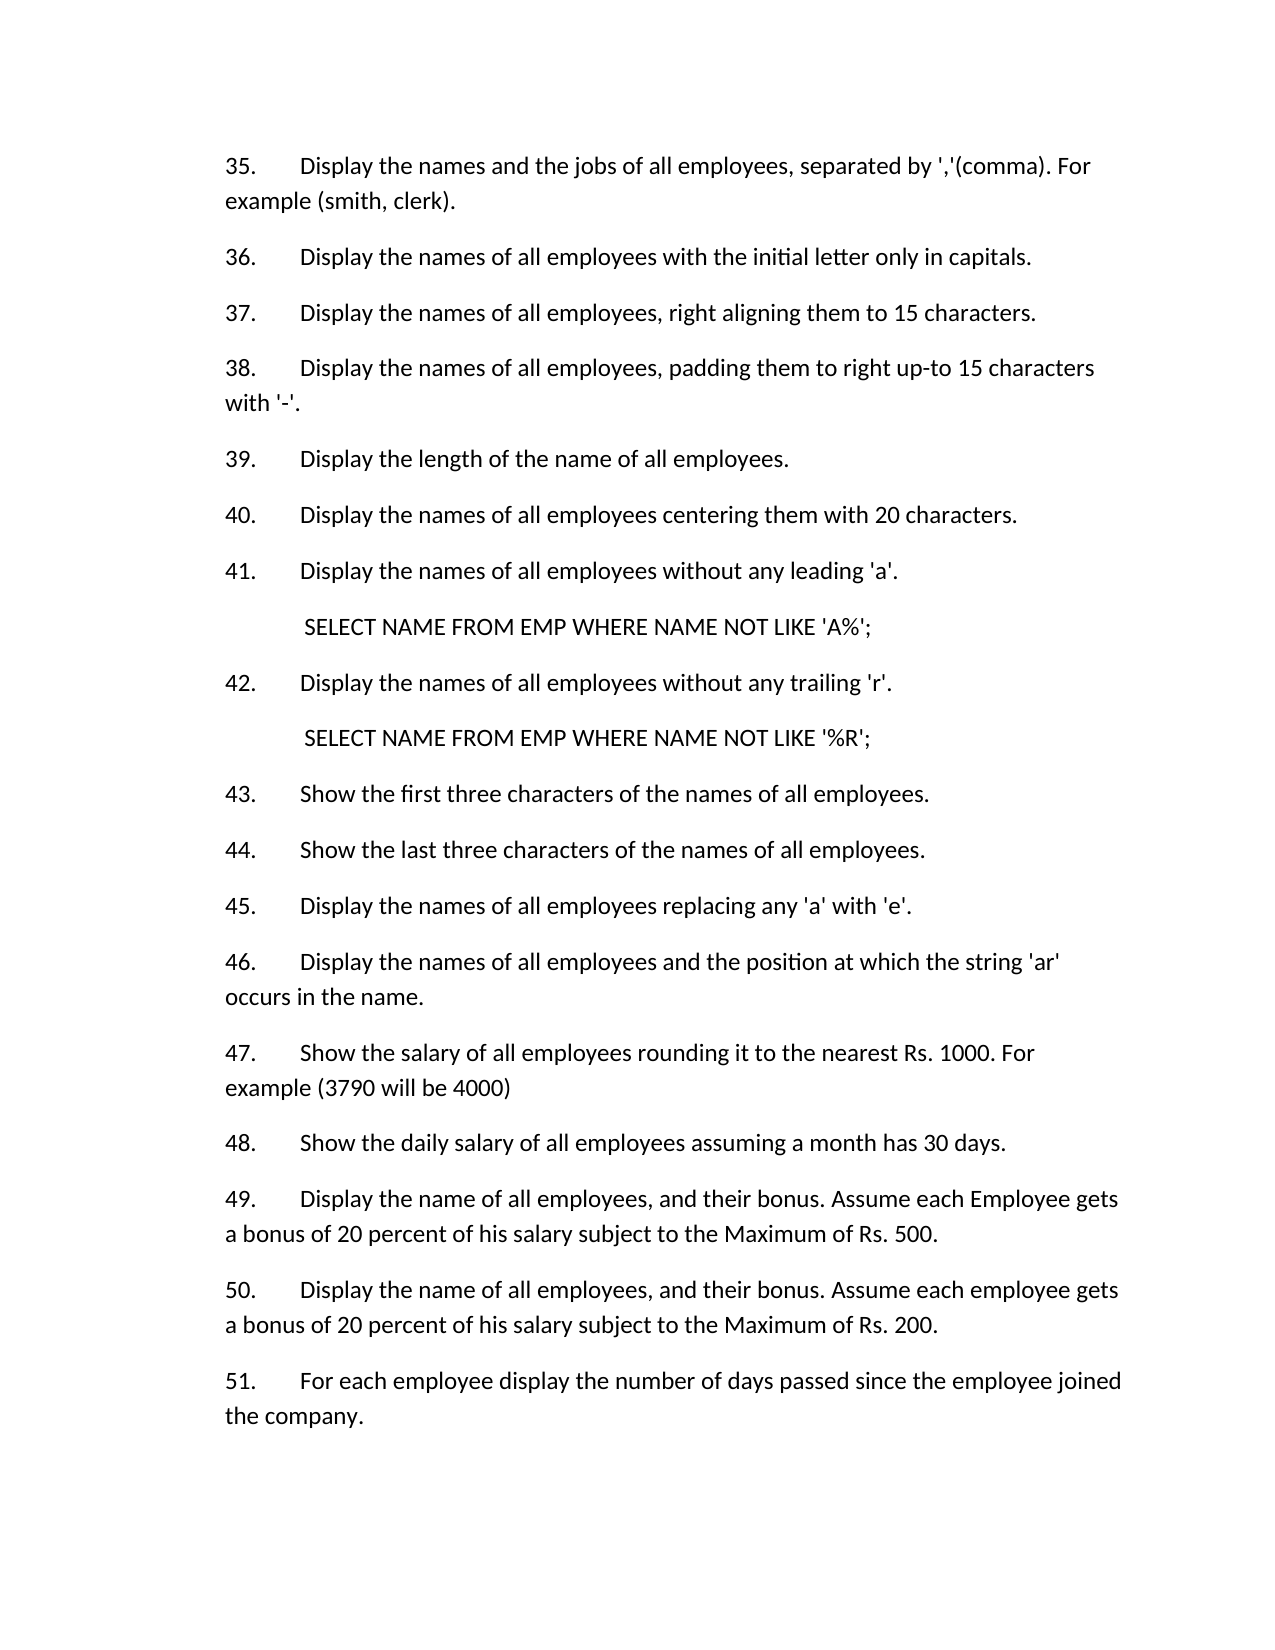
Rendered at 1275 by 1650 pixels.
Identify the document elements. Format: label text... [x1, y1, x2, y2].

text 46. Display the names of all employees and the position at which the string 'ar' occurs in the name. [225, 946, 1125, 1011]
text 38. Display the names of all employees, padding them to right up-to 15 characters with '-'. [225, 352, 1125, 418]
text 44. Show the last three characters of the names of all employees. [225, 834, 1125, 865]
text 37. Display the names of all employees, right aligning them to 15 characters. [225, 297, 1125, 327]
text 36. Display the names of all employees with the initial letter only in capitals. [225, 241, 1125, 271]
text 48. Show the daily salary of all employees assuming a month has 30 days. [225, 1127, 1125, 1158]
text 50. Display the name of all employees, and their bonus. Assume each employee gets a bonus of 20 percent of his salary subject to the Maximum of Rs. 200. [225, 1274, 1125, 1340]
text 39. Display the length of the name of all employees. [225, 443, 1125, 474]
list SELECT NAME FROM EMP WHERE NAME NOT LIKE 'A%'; [225, 611, 1125, 641]
text 49. Display the name of all employees, and their bonus. Assume each Employee gets a bonus of 20 percent of his salary subject to the Maximum of Rs. 500. [225, 1183, 1125, 1249]
text 47. Show the salary of all employees rounding it to the nearest Rs. 1000. For example (3790 will be 4000) [225, 1037, 1125, 1102]
text 45. Display the names of all employees replacing any 'a' with 'e'. [225, 890, 1125, 921]
list Display the names of all employees without any trailing 'r'. [225, 667, 1125, 697]
list SELECT NAME FROM EMP WHERE NAME NOT LIKE '%R'; [225, 722, 1125, 753]
text 40. Display the names of all employees centering them with 20 characters. [225, 499, 1125, 530]
text 43. Show the first three characters of the names of all employees. [225, 778, 1125, 809]
list Display the names of all employees without any leading 'a'. [225, 555, 1125, 586]
text 51. For each employee display the number of days passed since the employee joined the company. [225, 1365, 1125, 1431]
text 35. Display the names and the jobs of all employees, separated by ','(comma). For example (smith, clerk). [225, 150, 1125, 216]
